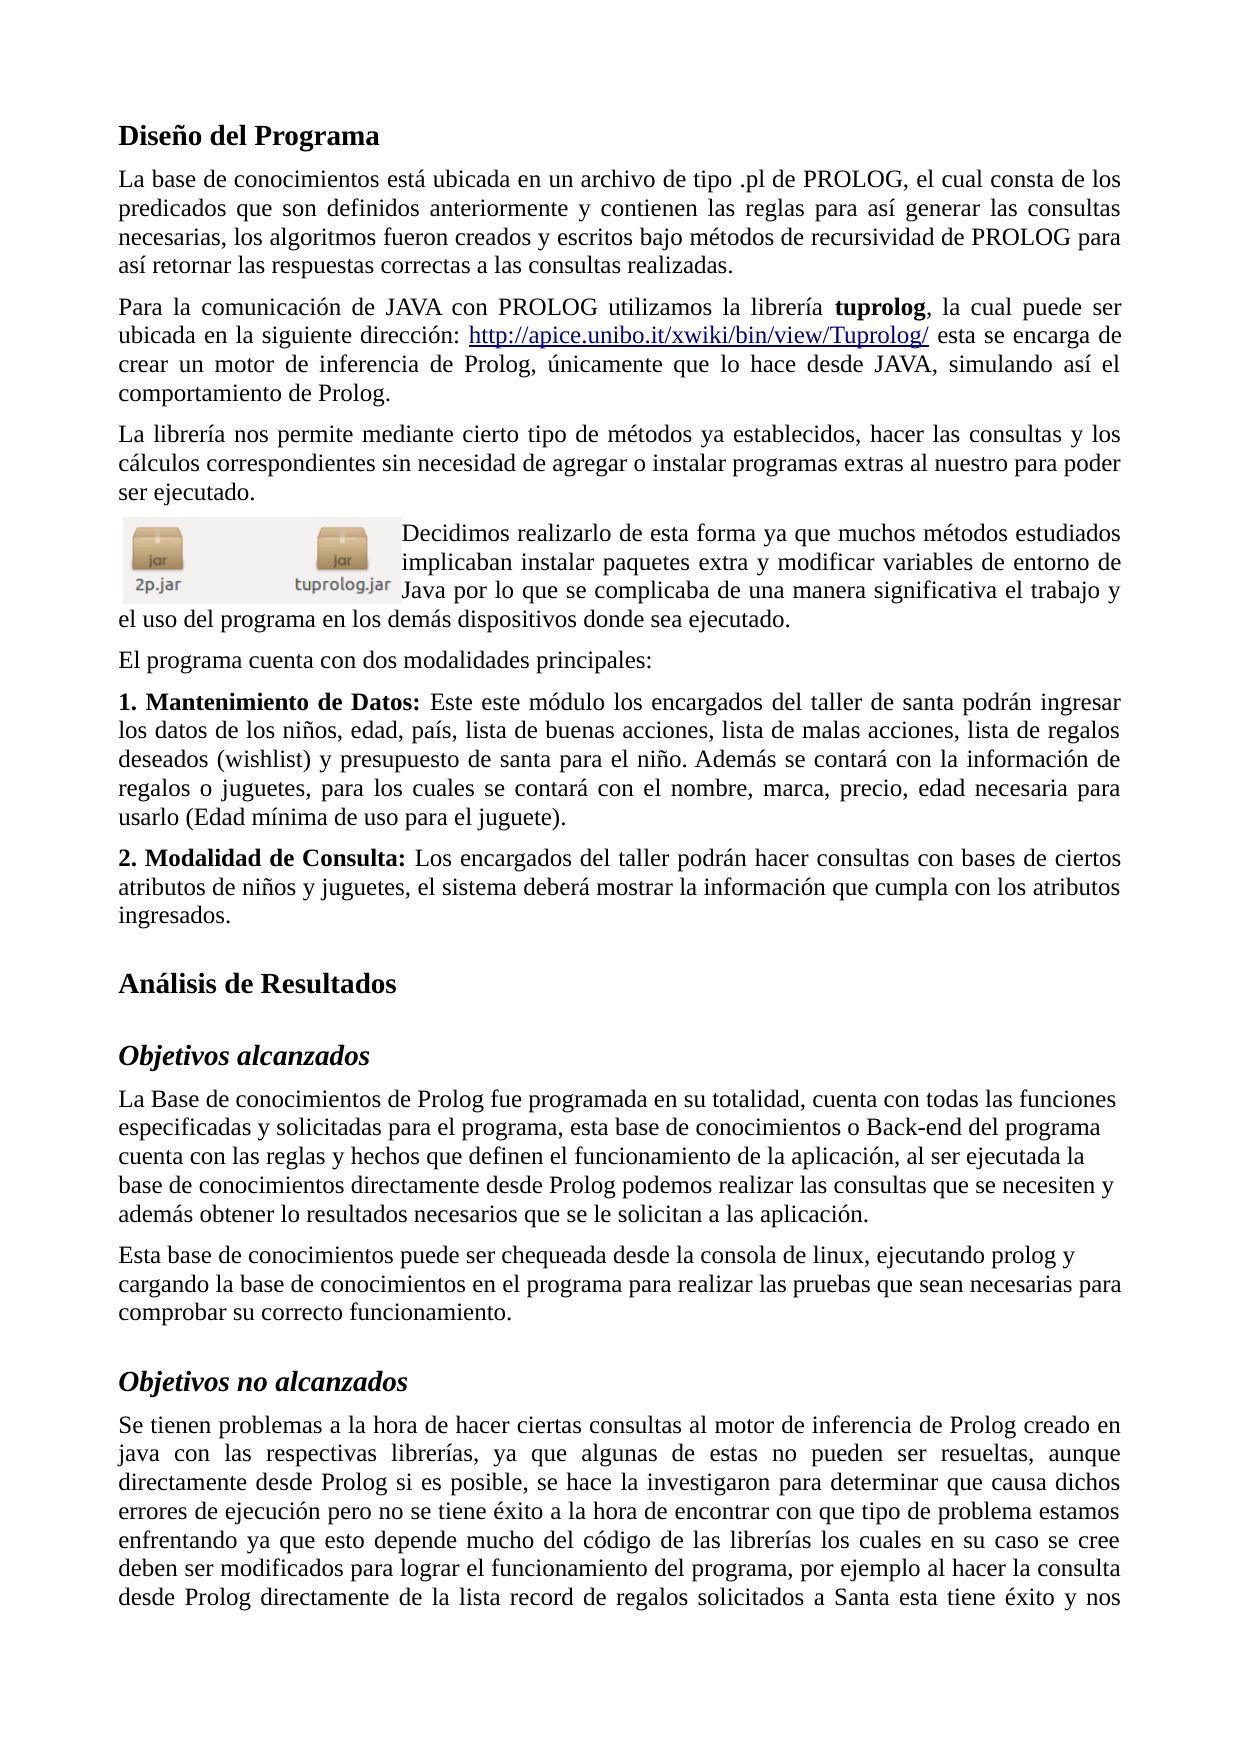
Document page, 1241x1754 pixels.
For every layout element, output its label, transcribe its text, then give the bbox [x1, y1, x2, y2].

subtitle Análisis de Resultados [118, 967, 1122, 1000]
text Esta base de conocimientos puede ser chequeada desde la consola de linux, ejecutando prolog y cargando la base de conocimientos en el programa para realizar las pruebas que sean necesarias para comprobar su correcto funcionamiento. [118, 1240, 1122, 1326]
text Se tienen problemas a la hora de hacer ciertas consultas al motor de inferencia de Prolog creado en java con las respectivas librerías, ya que algunas de estas no pueden ser resueltas, aunque directamente desde Prolog si es posible, se hace la investigaron para determinar que causa dichos errores de ejecución pero no se tiene éxito a la hora de encontrar con que tipo de problema estamos enfrentando ya que esto depende mucho del código de las librerías los cuales en su caso se cree deben ser modificados para lograr el funcionamiento del programa, por ejemplo al hacer la consulta desde Prolog directamente de la lista record de regalos solicitados a Santa esta tiene éxito y nos [118, 1410, 1122, 1611]
text 2. Modalidad de Consulta: Los encargados del taller podrán hacer consultas con bases de ciertos atributos de niños y juguetes, el sistema deberá mostrar la información que cumpla con los atributos ingresados. [118, 843, 1122, 929]
text Para la comunicación de JAVA con PROLOG utilizamos la librería tuprolog, la cual puede ser ubicada en la siguiente dirección: http://apice.unibo.it/xwiki/bin/view/Tuprolog/ esta se encarga de crear un motor de inferencia de Prolog, únicamente que lo hace desde JAVA, simulando así el comportamiento de Prolog. [118, 292, 1122, 407]
text La base de conocimientos está ubicada en un archivo de tipo .pl de PROLOG, el cual consta de los predicados que son definidos anteriormente y contienen las reglas para así generar las consultas necesarias, los algoritmos fueron creados y escritos bajo métodos de recursividad de PROLOG para así retornar las respuestas correctas a las consultas realizadas. [118, 164, 1122, 279]
text La librería nos permite mediante cierto tipo de métodos ya establecidos, hacer las consultas y los cálculos correspondientes sin necesidad de agregar o instalar programas extras al nuestro para poder ser ejecutado. [118, 419, 1122, 505]
subtitle Objetivos alcanzados [118, 1038, 1122, 1071]
text El programa cuenta con dos modalidades principales: [118, 645, 1122, 674]
text Decidimos realizarlo de esta forma ya que muchos métodos estudiados implicaban instalar paquetes extra y modificar variables de entorno de Java por lo que se complicaba de una manera significativa el trabajo y el uso del programa en los demás dispositivos donde sea ejecutado. [118, 518, 1122, 633]
subtitle Diseño del Programa [118, 118, 1122, 152]
text La Base de conocimientos de Prolog fue programada en su totalidad, cuenta con todas las funciones especificadas y solicitadas para el programa, esta base de conocimientos o Back-end del programa cuenta con las reglas y hechos que definen el funcionamiento de la aplicación, al ser ejecutada la base de conocimientos directamente desde Prolog podemos realizar las consultas que se necesiten y además obtener lo resultados necesarios que se le solicitan a las aplicación. [118, 1084, 1122, 1227]
picture [122, 517, 402, 604]
text 1. Mantenimiento de Datos: Este este módulo los encargados del taller de santa podrán ingresar los datos de los niños, edad, país, lista de buenas acciones, lista de malas acciones, lista de regalos deseados (wishlist) y presupuesto de santa para el niño. Además se contará con la información de regalos o juguetes, para los cuales se contará con el nombre, marca, precio, edad necesaria para usarlo (Edad mínima de uso para el juguete). [118, 687, 1122, 830]
subtitle Objetivos no alcanzados [118, 1364, 1122, 1397]
